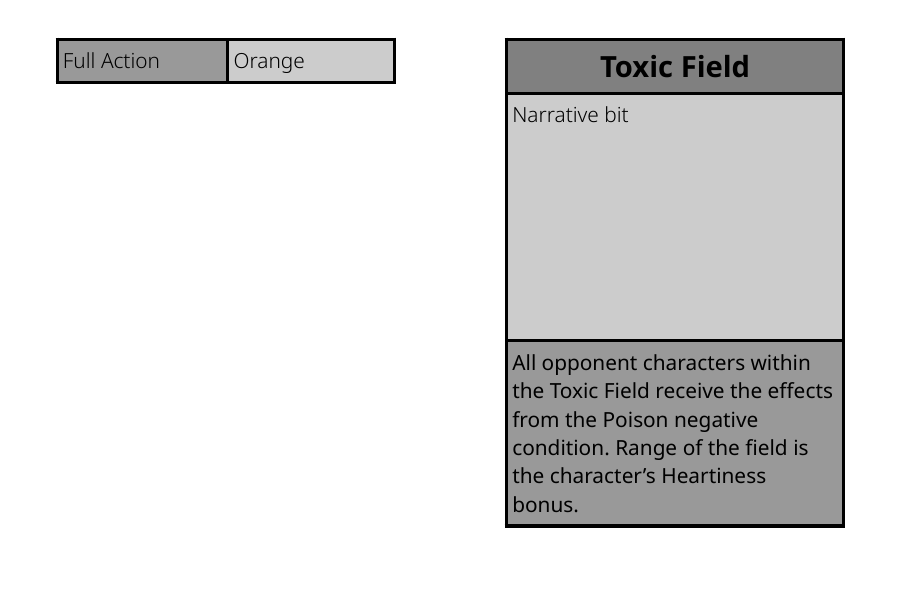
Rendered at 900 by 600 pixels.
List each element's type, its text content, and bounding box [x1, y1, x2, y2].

table_cell Orange [229, 41, 393, 81]
table_cell Narrative bit [508, 95, 842, 339]
table_header Toxic Field [508, 41, 842, 92]
table_cell Full Action [59, 41, 226, 81]
table_cell All opponent characters within the Toxic Field receive the effects from the Poison negative condition. Range of the field is the character’s Heartiness bonus. [508, 342, 842, 524]
